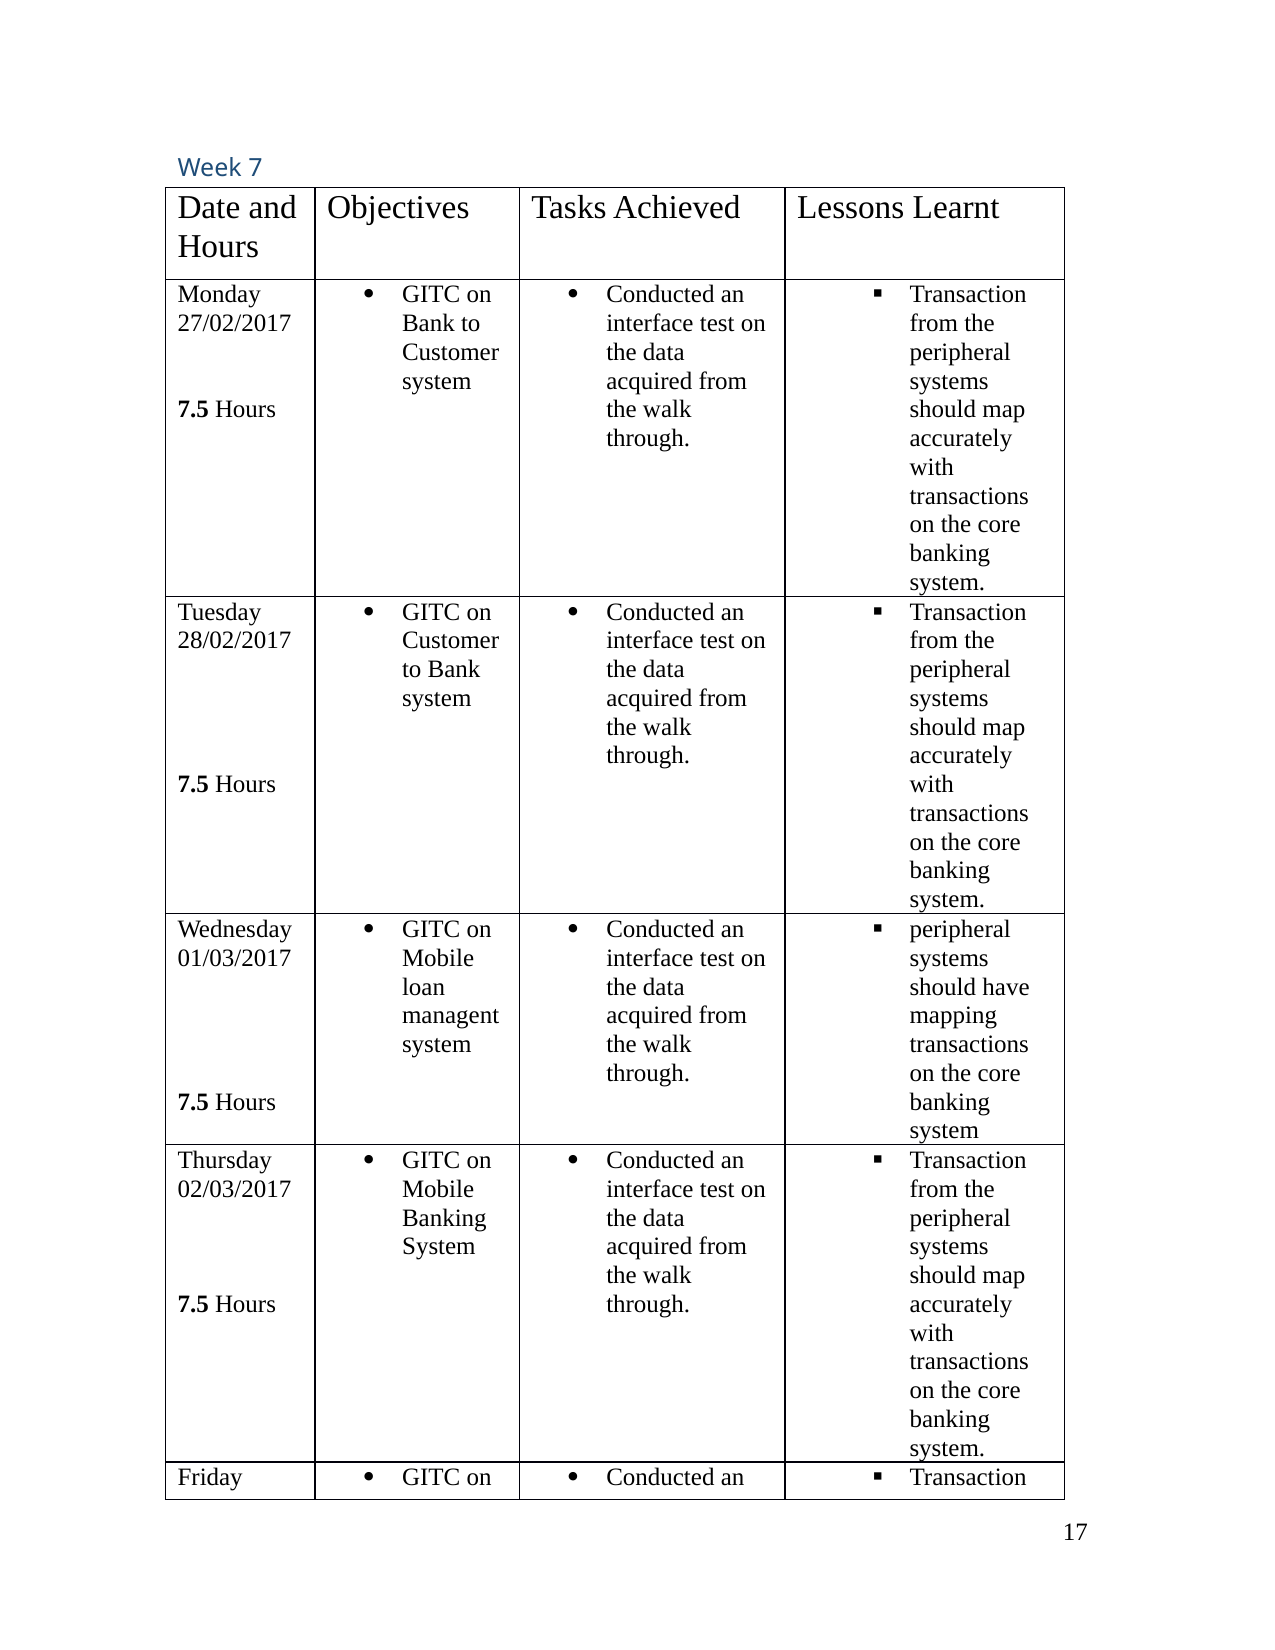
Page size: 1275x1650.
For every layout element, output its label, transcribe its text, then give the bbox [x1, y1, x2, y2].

table_cell Friday [166, 1463, 314, 1499]
table_cell peripheral systems should have mapping transactions on the core banking system [786, 914, 1064, 1144]
table_cell Conducted an interface test on the data acquired from the walk through. [520, 914, 784, 1144]
table_cell GITC on Bank to Customer system [316, 280, 519, 596]
table_cell Transaction from the peripheral systems should map accurately with transactions on the core banking system. [786, 280, 1064, 596]
table_cell Conducted an interface test on the data acquired from the walk through. [520, 597, 784, 913]
table_cell Transaction from the peripheral systems should map accurately with transactions on the core banking system. [786, 1145, 1064, 1461]
table_cell Thursday 02/03/2017 7.5 Hours [166, 1145, 314, 1461]
table_cell Conducted an interface test on the data acquired from the walk through. [520, 1463, 784, 1499]
table_header Lessons Learnt [786, 188, 1064, 278]
table_cell Conducted an interface test on the data acquired from the walk through. [520, 1145, 784, 1461]
table_cell Conducted an interface test on the data acquired from the walk through. [520, 280, 784, 596]
subtitle Week 7 [177, 150, 1087, 184]
table_cell GITC on Mobile loan managent system [316, 914, 519, 1144]
table_cell GITC on Customer to Bank system [316, 597, 519, 913]
table_header Objectives [316, 188, 519, 278]
table_header Date and Hours [166, 188, 314, 278]
table_cell GITC on MobileApp [316, 1463, 519, 1499]
table_cell Transaction from the peripheral systems should map accurately with transactions on the core banking system. [786, 597, 1064, 913]
table_cell Tuesday 28/02/2017 7.5 Hours [166, 597, 314, 913]
table_cell GITC on Mobile Banking System [316, 1145, 519, 1461]
table_cell Wednesday 01/03/2017 7.5 Hours [166, 914, 314, 1144]
table_cell Transaction from the peripheral systems should map accurately with transactions on the core banking system. [786, 1463, 1064, 1499]
table_header Tasks Achieved [520, 188, 784, 278]
table_cell Monday 27/02/2017 7.5 Hours [166, 280, 314, 596]
